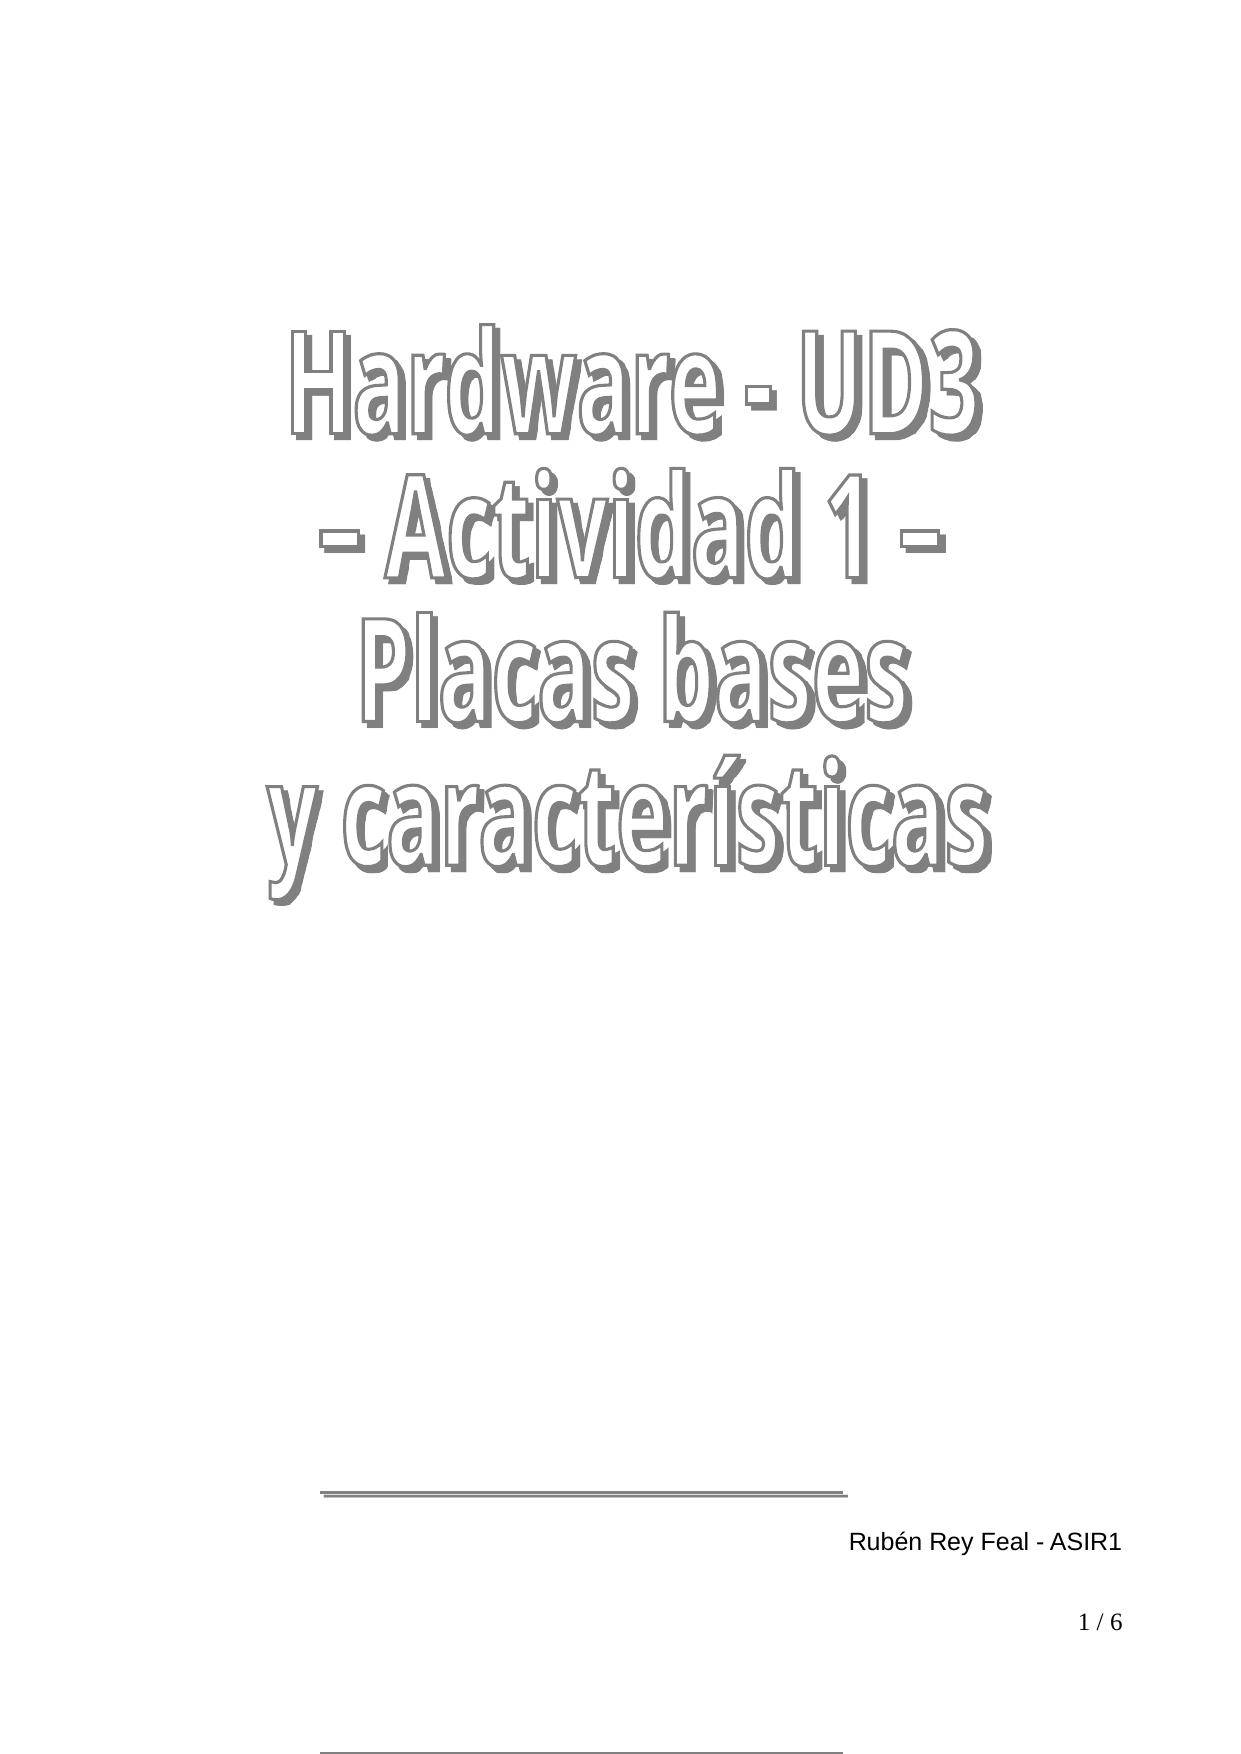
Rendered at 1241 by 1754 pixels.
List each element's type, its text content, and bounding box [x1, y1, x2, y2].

text Rubén Rey Feal - ASIR1 [118, 1527, 1122, 1556]
